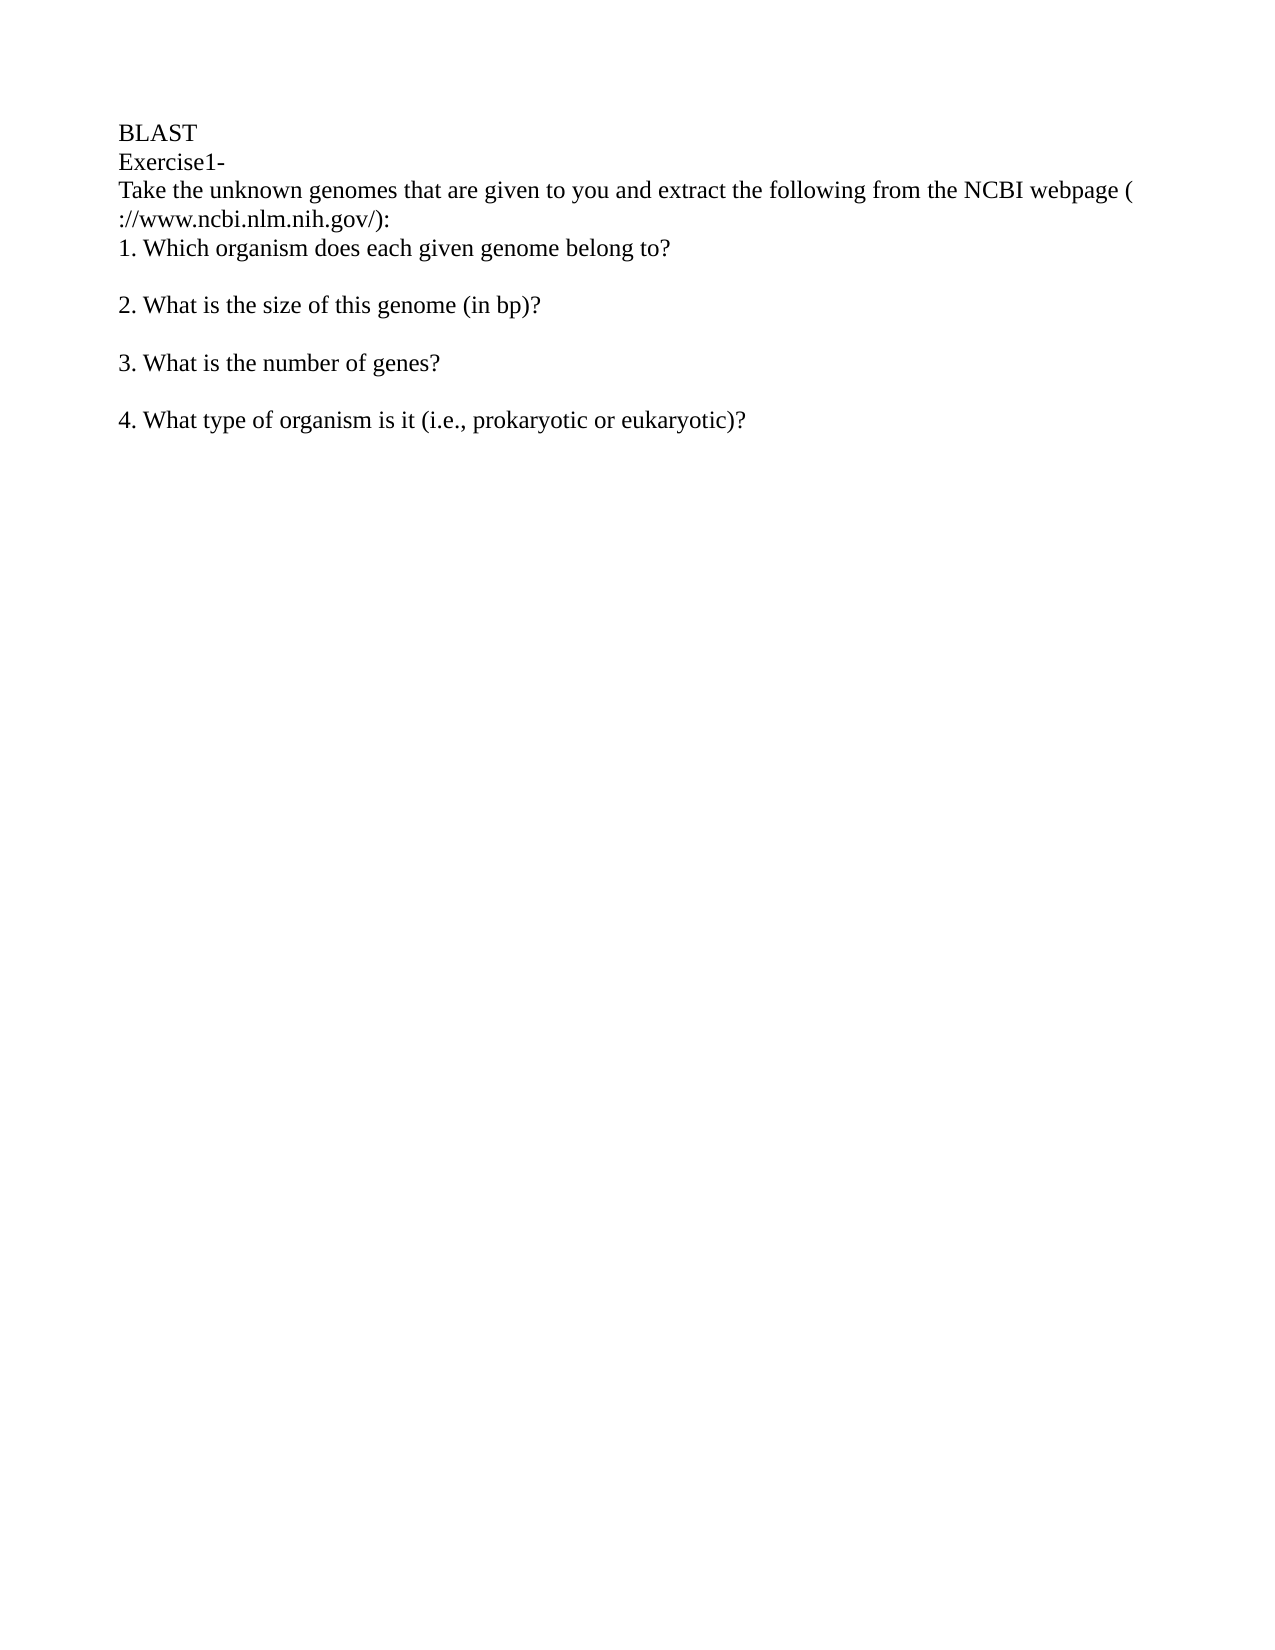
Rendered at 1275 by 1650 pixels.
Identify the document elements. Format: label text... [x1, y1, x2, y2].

text 1. Which organism does each given genome belong to? [118, 233, 1157, 262]
text Take the unknown genomes that are given to you and extract the following from the NCBI webpage ( [118, 176, 1157, 204]
text BLAST [118, 118, 1157, 147]
text 3. What is the number of genes? [118, 348, 1157, 377]
text 2. What is the size of this genome (in bp)? [118, 291, 1157, 319]
text Exercise1- [118, 147, 1157, 176]
text 4. What type of organism is it (i.e., prokaryotic or eukaryotic)? [118, 406, 1157, 434]
text ​://www.ncbi.nlm.nih.gov/​): [118, 204, 1157, 233]
